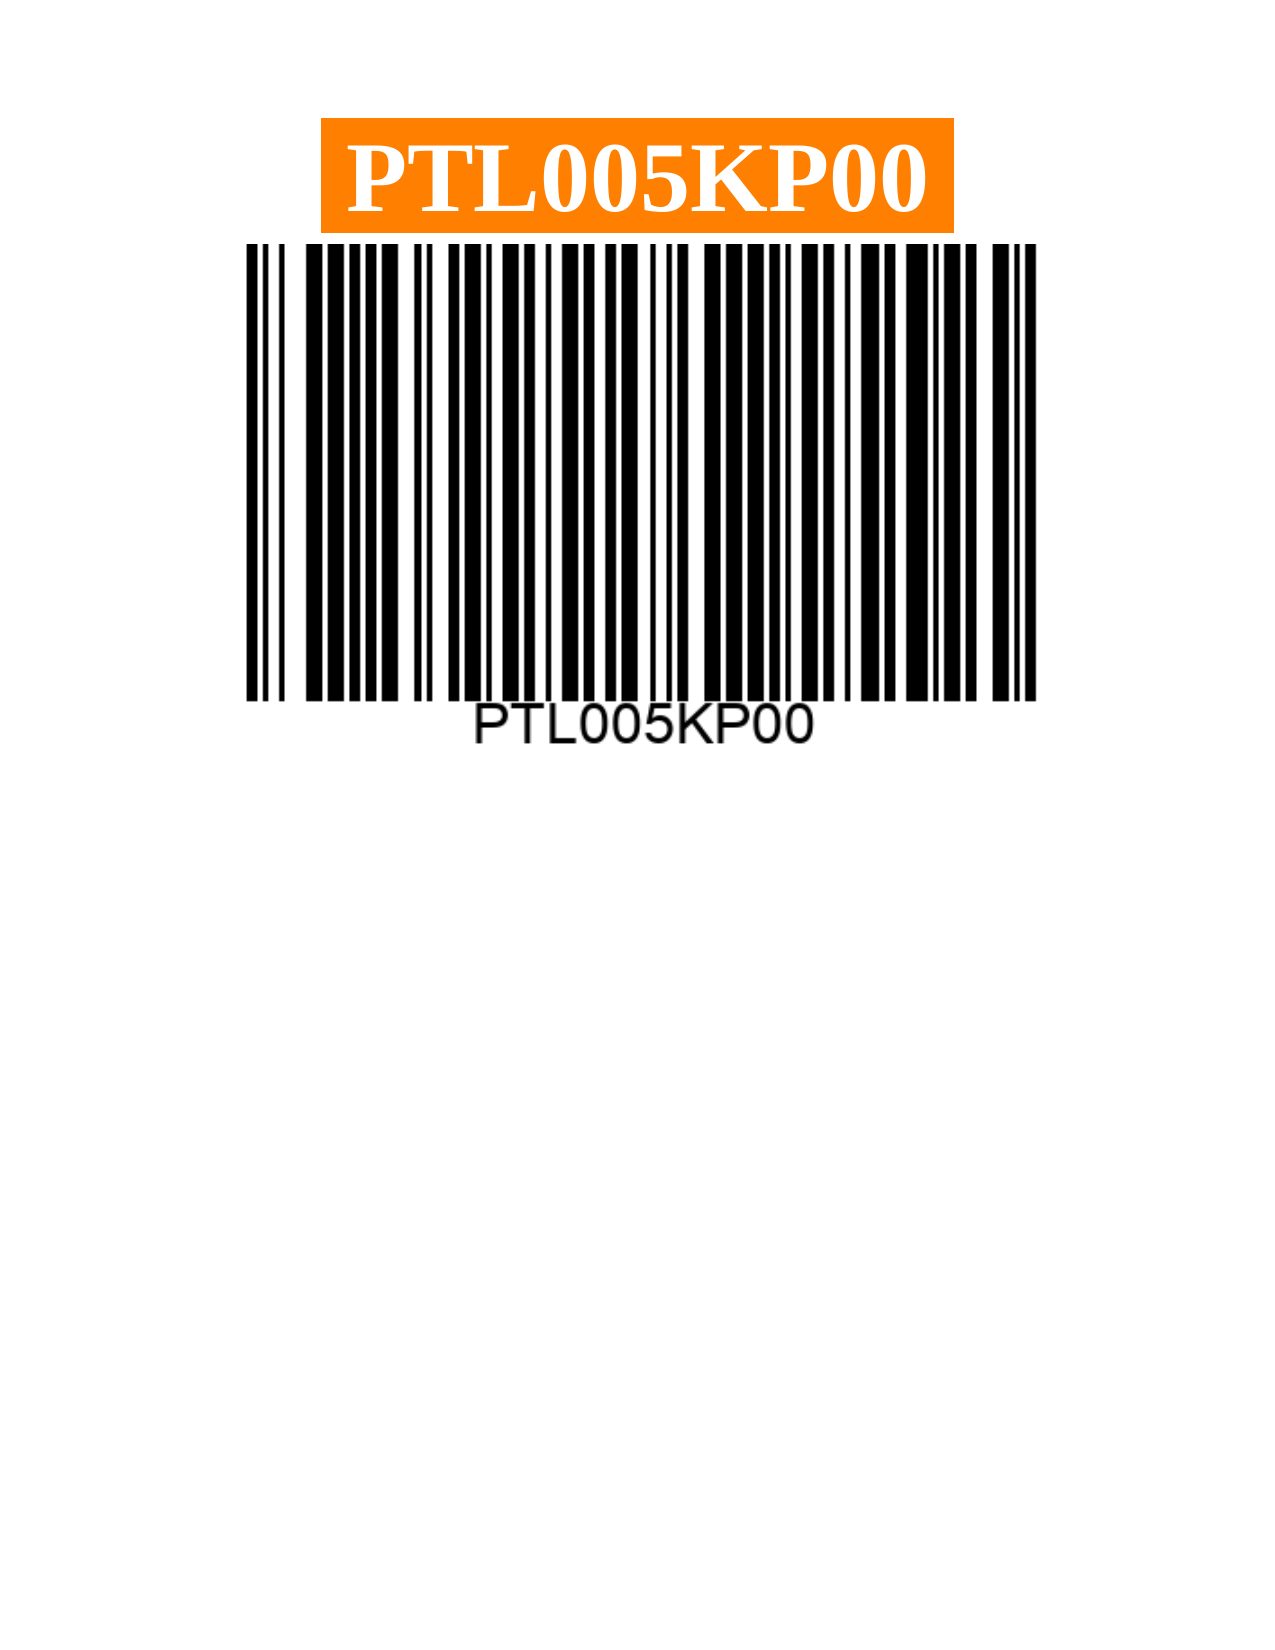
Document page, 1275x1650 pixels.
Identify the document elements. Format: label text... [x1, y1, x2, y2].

text PTL005KP00 [118, 118, 1157, 233]
picture [193, 244, 1094, 770]
